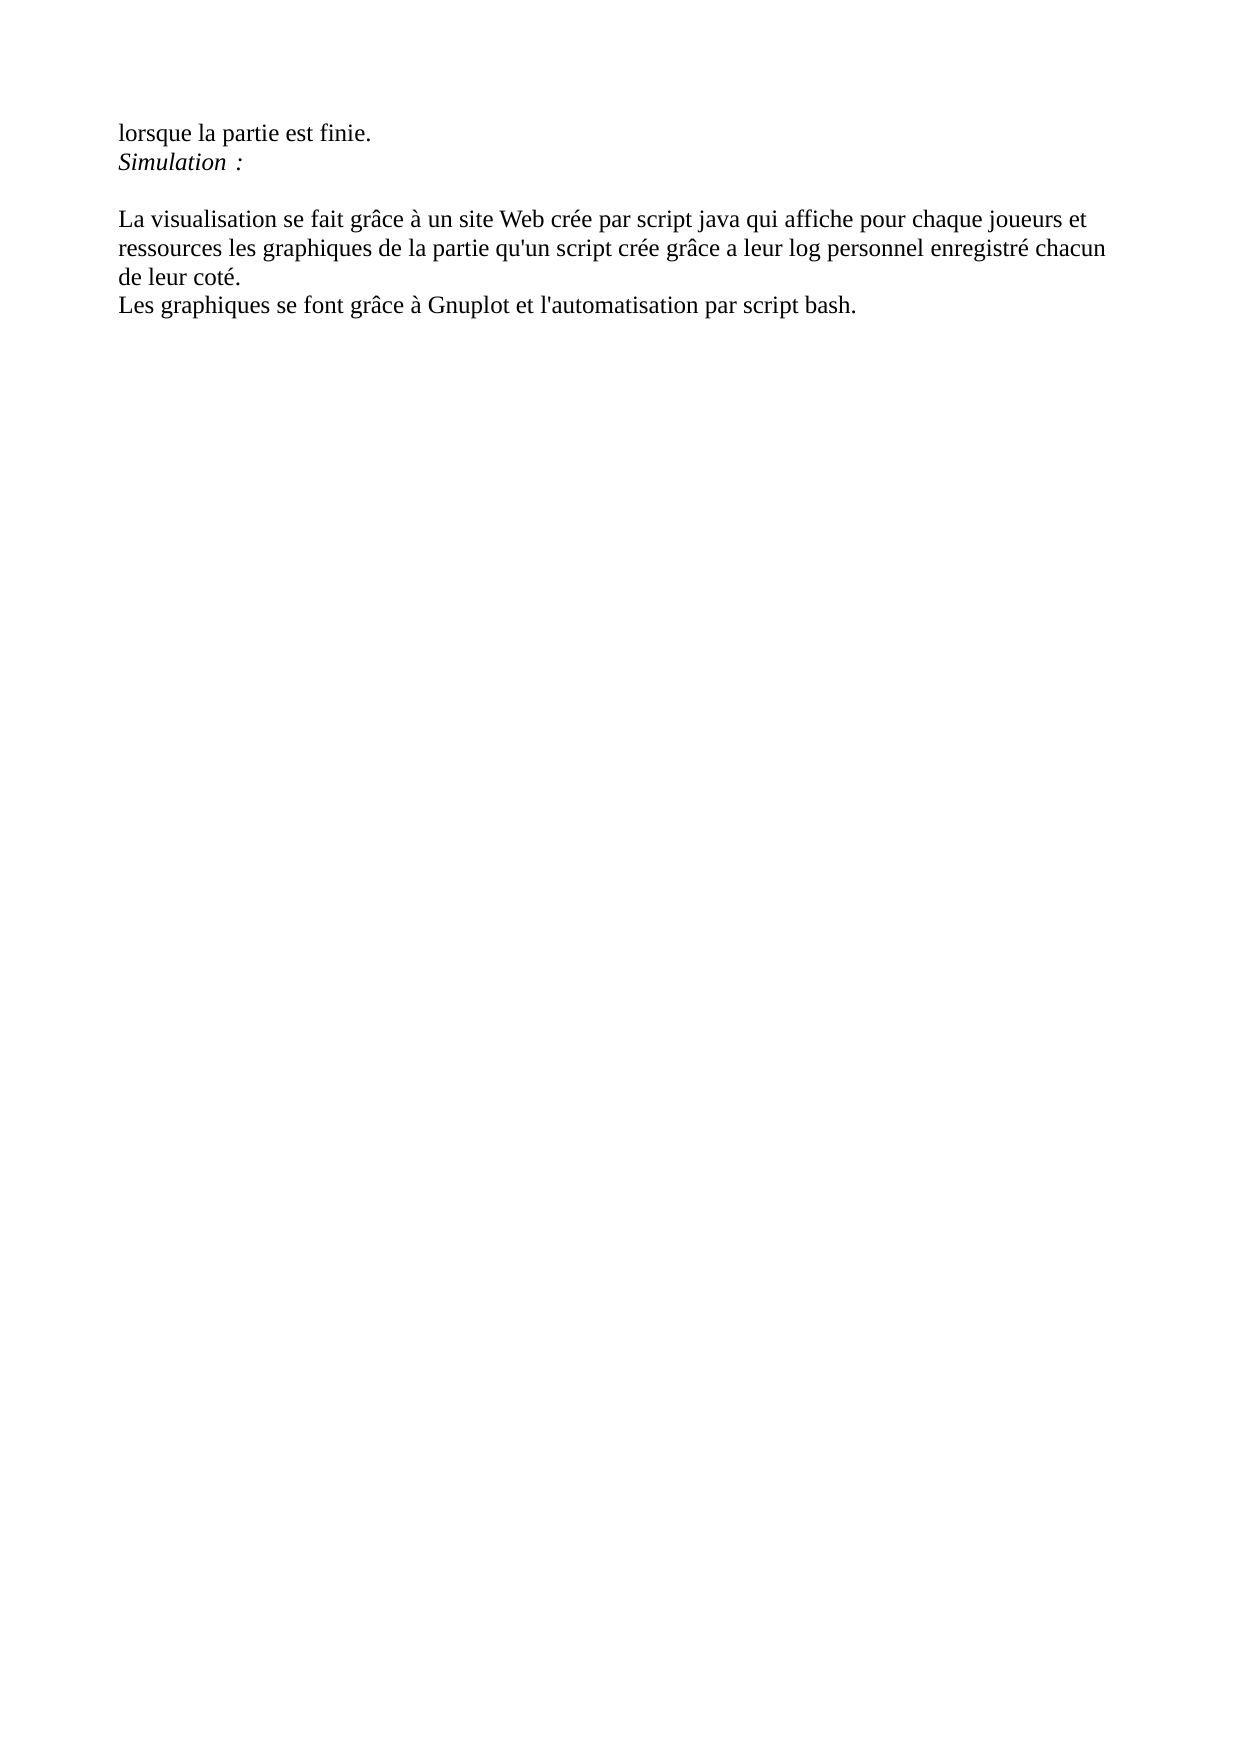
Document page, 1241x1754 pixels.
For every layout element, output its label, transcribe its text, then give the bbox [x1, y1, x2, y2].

text Les graphiques se font grâce à Gnuplot et l'automatisation par script bash. [118, 291, 1122, 319]
text Simulation : [118, 147, 1122, 176]
text La visualisation se fait grâce à un site Web crée par script java qui affiche pour chaque joueurs et ressources les graphiques de la partie qu'un script crée grâce a leur log personnel enregistré chacun de leur coté. [118, 204, 1122, 291]
text lorsque la partie est finie. [118, 118, 1122, 147]
